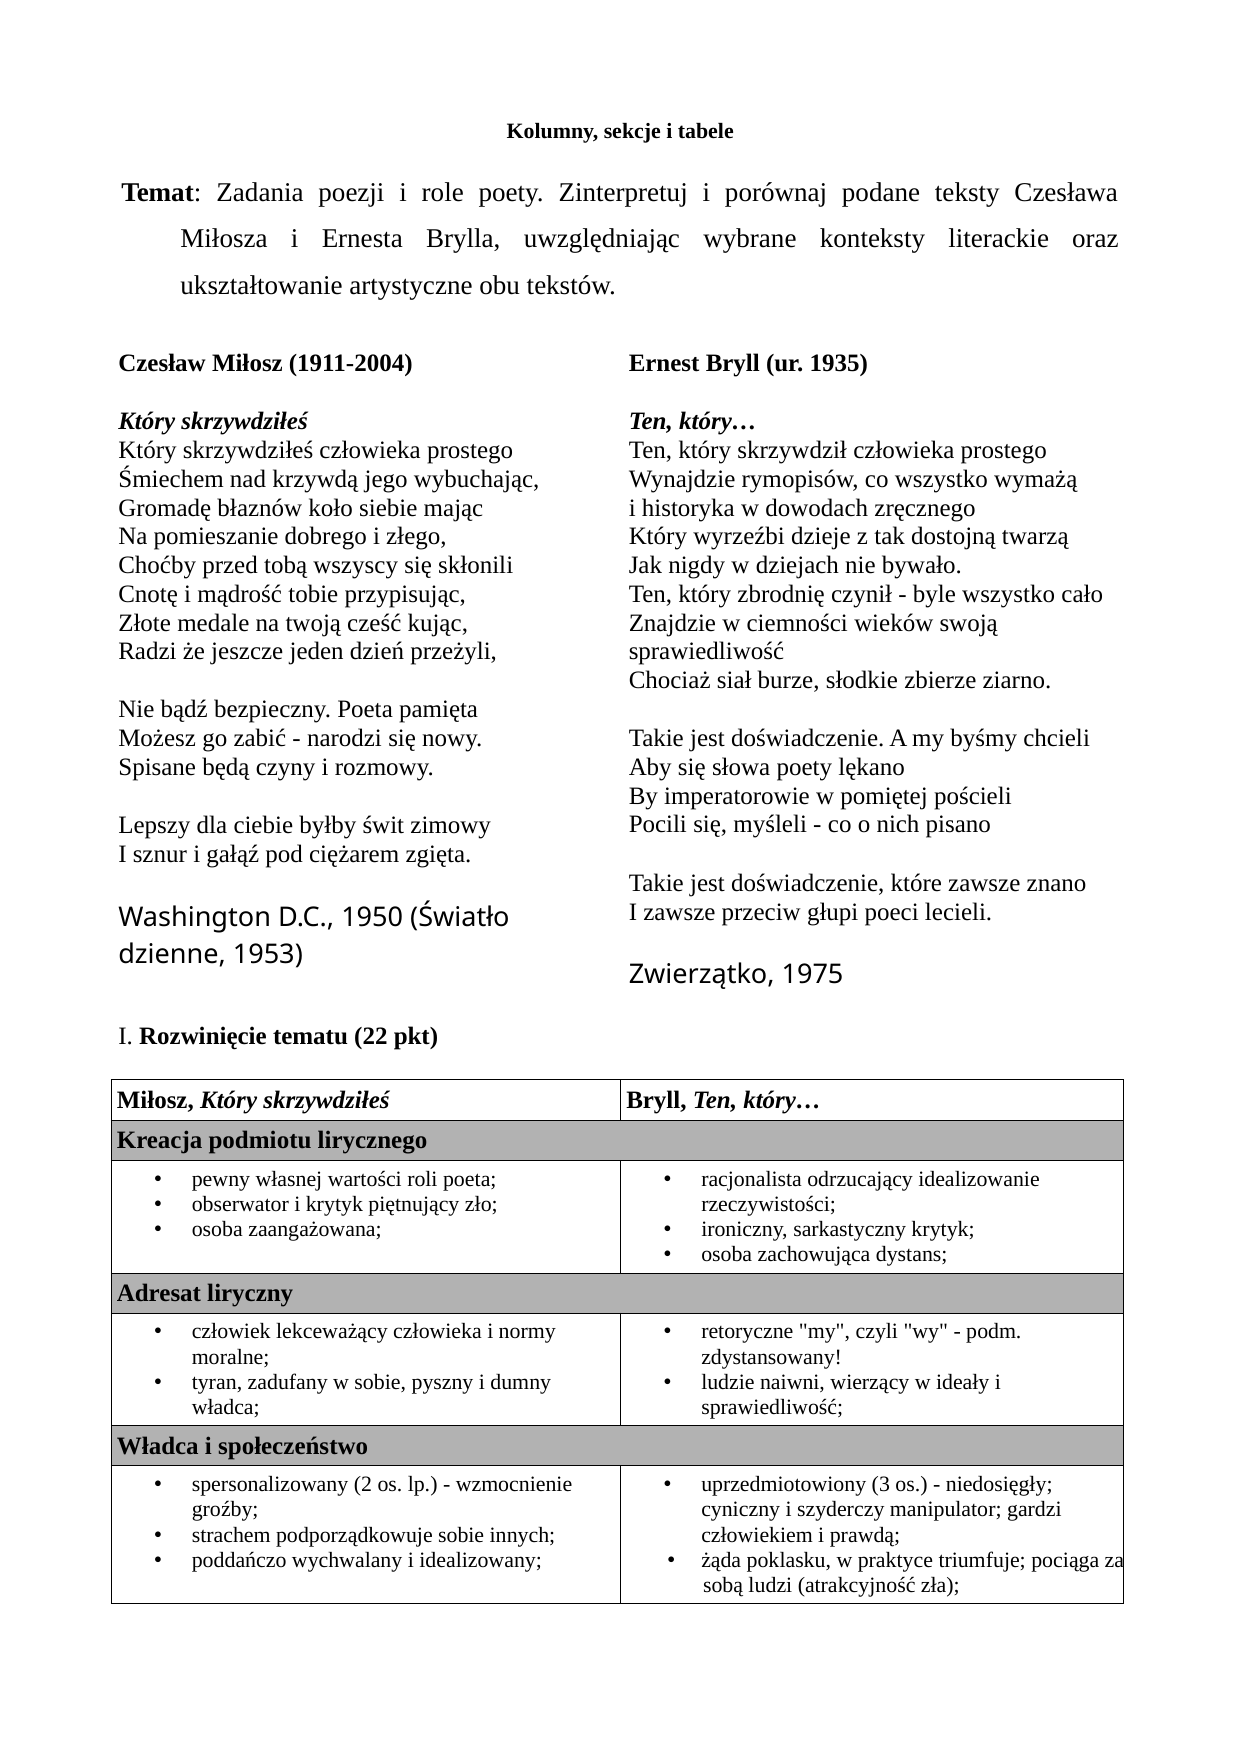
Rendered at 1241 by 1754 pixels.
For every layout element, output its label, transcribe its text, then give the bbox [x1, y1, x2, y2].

table_cell Władca i społeczeństwo [112, 1426, 1123, 1465]
text Zwierzątko, 1975 [628, 955, 1063, 992]
table_cell racjonalista odrzucający idealizowanie rzeczywistości; ironiczny, sarkastyczny krytyk; osoba zachowująca dystans; [621, 1161, 1123, 1272]
text Śmiechem nad krzywdą jego wybuchając, [118, 464, 623, 493]
text i historyka w dowodach zręcznego [628, 493, 1122, 521]
table_cell Adresat liryczny [112, 1274, 1123, 1313]
text Takie jest doświadczenie. A my byśmy chcieli [628, 723, 1122, 752]
text Cnotę i mądrość tobie przypisując, [118, 579, 623, 608]
text Lepszy dla ciebie byłby świt zimowy [118, 810, 623, 839]
text Ernest Bryll (ur. 1935) [628, 348, 1122, 377]
text I zawsze przeciw głupi poeci lecieli. [628, 897, 1122, 925]
text Który wyrzeźbi dzieje z tak dostojną twarzą [628, 521, 1122, 550]
text Znajdzie w ciemności wieków swoją sprawiedliwość [628, 608, 1122, 665]
text Możesz go zabić - narodzi się nowy. [118, 723, 623, 752]
text Który skrzywdziłeś człowieka prostego [118, 435, 623, 464]
text Takie jest doświadczenie, które zawsze znano [628, 868, 1122, 897]
text By imperatorowie w pomiętej pościeli [628, 781, 1122, 809]
table_cell spersonalizowany (2 os. lp.) - wzmocnienie groźby; strachem podporządkowuje sobie innych; poddańczo wychwalany i idealizowany; [112, 1466, 620, 1603]
table_header Miłosz, Który skrzywdziłeś [112, 1080, 620, 1120]
table_cell człowiek lekceważący człowieka i normy moralne; tyran, zadufany w sobie, pyszny i dumny władca; [112, 1314, 620, 1425]
text Ten, który zbrodnię czynił - byle wszystko cało [628, 579, 1122, 608]
table_cell pewny własnej wartości roli poeta; obserwator i krytyk piętnujący zło; osoba zaangażowana; [112, 1161, 620, 1272]
text Gromadę błaznów koło siebie mając [118, 493, 623, 521]
text Washington D.C., 1950 (Światło dzienne, 1953) [118, 897, 564, 971]
text Jak nigdy w dziejach nie bywało. [628, 550, 1122, 579]
text Nie bądź bezpieczny. Poeta pamięta [118, 694, 623, 723]
text Pocili się, myśleli - co o nich pisano [628, 809, 1122, 838]
text Ten, który skrzywdził człowieka prostego [628, 435, 1122, 464]
text Chociaż siał burze, słodkie zbierze ziarno. [628, 665, 1122, 694]
text Radzi że jeszcze jeden dzień przeżyli, [118, 636, 623, 665]
table_cell uprzedmiotowiony (3 os.) - niedosięgły; cyniczny i szyderczy manipulator; gardzi człowiekiem i prawdą; żąda poklasku, w praktyce triumfuje; pociąga za sobą ludzi (atrakcyjność zła); [621, 1466, 1123, 1603]
text Na pomieszanie dobrego i złego, [118, 521, 623, 550]
text Złote medale na twoją cześć kując, [118, 608, 623, 636]
text I sznur i gałąź pod ciężarem zgięta. [118, 839, 623, 868]
text Czesław Miłosz (1911-2004) [118, 348, 623, 377]
text Spisane będą czyny i rozmowy. [118, 752, 623, 781]
table_cell Kreacja podmiotu lirycznego [112, 1121, 1123, 1160]
text I. Rozwinięcie tematu (22 pkt) [118, 1021, 1187, 1050]
text Aby się słowa poety lękano [628, 752, 1122, 781]
text Który skrzywdziłeś [118, 406, 582, 435]
text Temat: Zadania poezji i role poety. Zinterpretuj i porównaj podane teksty Czesława Miłosza i Ernesta Brylla, uwzględniając wybrane konteksty literackie oraz ukształtowanie artystyczne obu tekstów. [118, 173, 1122, 303]
text Ten, który… [628, 406, 1122, 435]
table_cell retoryczne "my", czyli "wy" - podm. zdystansowany! ludzie naiwni, wierzący w ideały i sprawiedliwość; [621, 1314, 1123, 1425]
text Choćby przed tobą wszyscy się skłonili [118, 550, 623, 579]
text Wynajdzie rymopisów, co wszystko wymażą [628, 464, 1122, 493]
table_header Bryll, Ten, który… [621, 1080, 1123, 1120]
